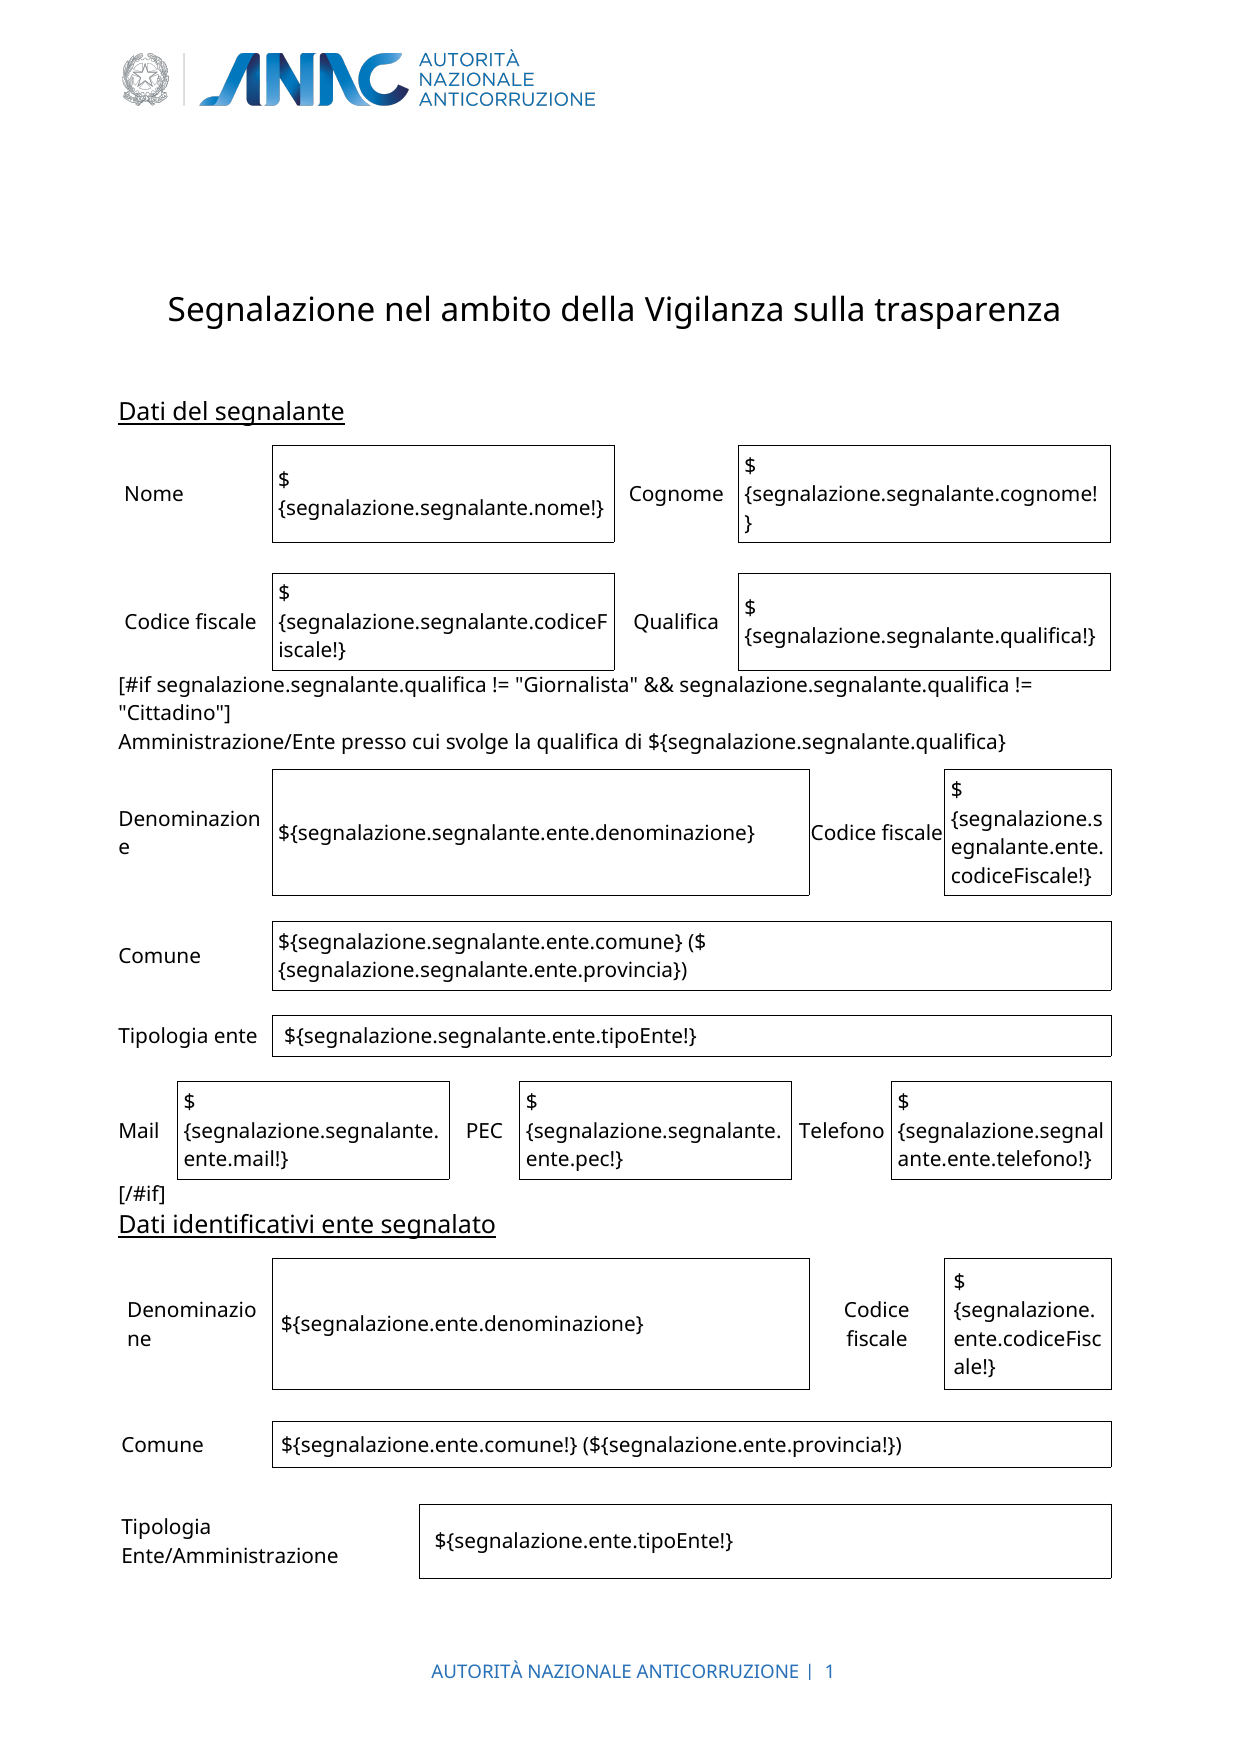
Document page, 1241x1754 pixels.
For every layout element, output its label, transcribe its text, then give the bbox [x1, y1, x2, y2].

table_header ${segnalazione.segnalante.ente.pec!} [520, 1082, 791, 1178]
table_header Codice fiscale [810, 769, 944, 895]
table_header Codice fiscale [810, 1258, 944, 1389]
table_header ${segnalazione.segnalante.cognome!} [739, 446, 1110, 542]
table_header ${segnalazione.ente.tipoEnte!} [420, 1505, 1111, 1578]
table_header ${segnalazione.segnalante.ente.telefono!} [892, 1082, 1111, 1178]
table_header Telefono [792, 1081, 891, 1178]
table_header ${segnalazione.ente.denominazione} [273, 1259, 809, 1389]
table_header Denominazione [118, 1258, 272, 1389]
table_header ${segnalazione.ente.comune!} (${segnalazione.ente.provincia!}) [273, 1422, 1111, 1467]
table_header Qualifica [615, 573, 738, 670]
table_header ${segnalazione.ente.codiceFiscale!} [945, 1259, 1111, 1389]
table_header Mail [118, 1081, 177, 1178]
table_header Comune [118, 1421, 272, 1467]
text [/#if] [118, 1179, 1111, 1207]
table_header Tipologia Ente/Amministrazione [118, 1504, 419, 1578]
table_header Cognome [615, 445, 738, 542]
text [#if segnalazione.segnalante.qualifica != "Giornalista" && segnalazione.segnalante.qualifica != "Cittadino"] [118, 670, 1111, 727]
table_header ${segnalazione.segnalante.nome!} [273, 446, 614, 542]
table_header ${segnalazione.segnalante.ente.codiceFiscale!} [945, 770, 1111, 895]
table_header ${segnalazione.segnalante.qualifica!} [739, 574, 1110, 670]
table_header Comune [118, 921, 272, 989]
table_header Nome [118, 445, 272, 542]
text Dati identificativi ente segnalato [118, 1207, 1111, 1241]
table_header ${segnalazione.segnalante.codiceFiscale!} [273, 574, 614, 670]
table_header ${segnalazione.segnalante.ente.tipoEnte!} [273, 1016, 1111, 1056]
table_header Tipologia ente [118, 1015, 272, 1056]
text Dati del segnalante [118, 394, 1111, 428]
table_header ${segnalazione.segnalante.ente.comune} (${segnalazione.segnalante.ente.provincia}) [273, 922, 1111, 989]
text Amministrazione/Ente presso cui svolge la qualifica di ${segnalazione.segnalante.qualifica} [118, 727, 1111, 755]
table_header ${segnalazione.segnalante.ente.mail!} [178, 1082, 449, 1178]
table_header PEC [450, 1081, 519, 1178]
table_header Denominazione [118, 769, 272, 895]
text Segnalazione nel ambito della Vigilanza sulla trasparenza [118, 286, 1111, 331]
table_header Codice fiscale [118, 573, 272, 670]
table_header ${segnalazione.segnalante.ente.denominazione} [273, 770, 809, 895]
picture [122, 49, 595, 106]
